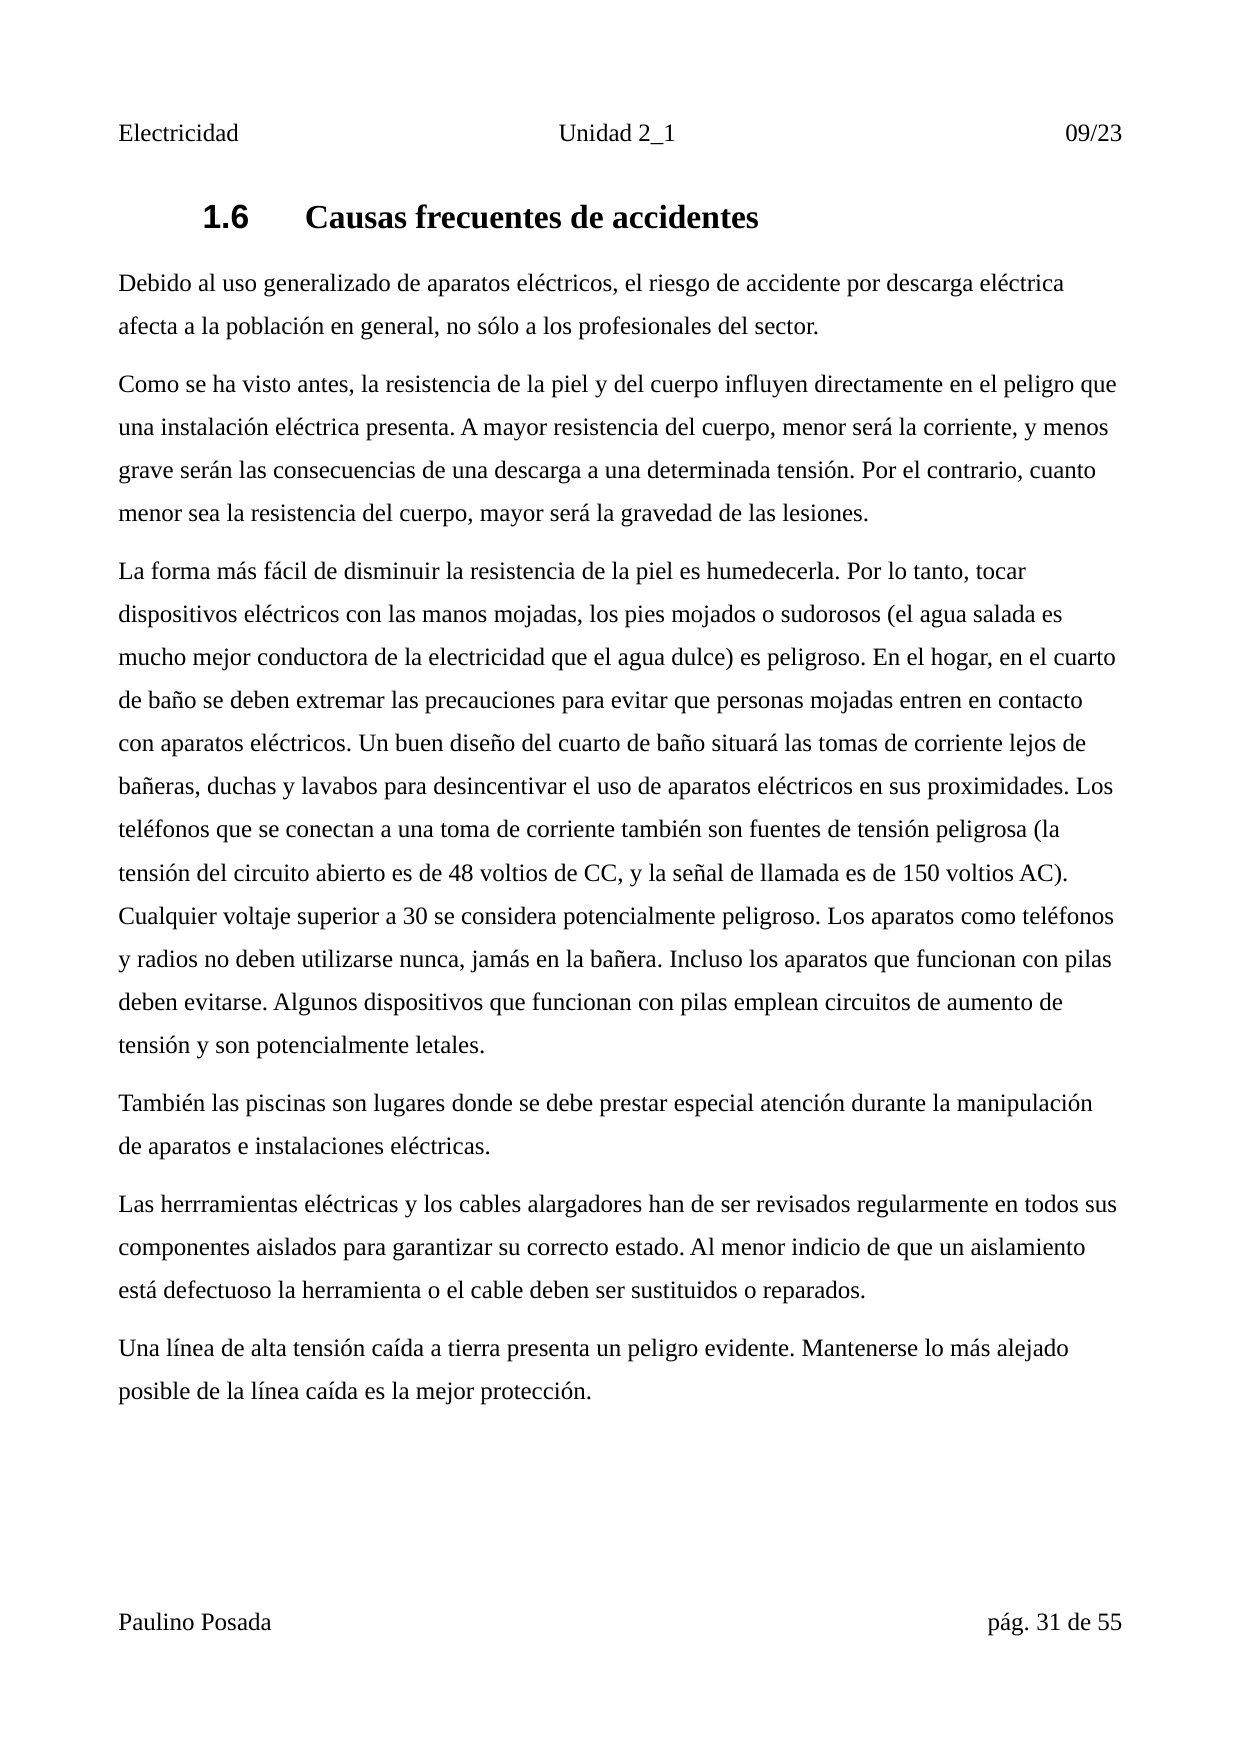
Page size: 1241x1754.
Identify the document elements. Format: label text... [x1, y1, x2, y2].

text Como se ha visto antes, la resistencia de la piel y del cuerpo influyen directamente en el peligro que una instalación eléctrica presenta. A mayor resistencia del cuerpo, menor será la corriente, y menos grave serán las consecuencias de una descarga a una determinada tensión. Por el contrario, cuanto menor sea la resistencia del cuerpo, mayor será la gravedad de las lesiones. [118, 369, 1122, 527]
text La forma más fácil de disminuir la resistencia de la piel es humedecerla. Por lo tanto, tocar dispositivos eléctricos con las manos mojadas, los pies mojados o sudorosos (el agua salada es mucho mejor conductora de la electricidad que el agua dulce) es peligroso. En el hogar, en el cuarto de baño se deben extremar las precauciones para evitar que personas mojadas entren en contacto con aparatos eléctricos. Un buen diseño del cuarto de baño situará las tomas de corriente lejos de bañeras, duchas y lavabos para desincentivar el uso de aparatos eléctricos en sus proximidades. Los teléfonos que se conectan a una toma de corriente también son fuentes de tensión peligrosa (la tensión del circuito abierto es de 48 voltios de CC, y la señal de llamada es de 150 voltios AC). Cualquier voltaje superior a 30 se considera potencialmente peligroso. Los aparatos como teléfonos y radios no deben utilizarse nunca, jamás en la bañera. Incluso los aparatos que funcionan con pilas deben evitarse. Algunos dispositivos que funcionan con pilas emplean circuitos de aumento de tensión y son potencialmente letales. [118, 556, 1122, 1059]
text También las piscinas son lugares donde se debe prestar especial atención durante la manipulación de aparatos e instalaciones eléctricas. [118, 1088, 1122, 1160]
subtitle Causas frecuentes de accidentes [193, 197, 1122, 236]
text Debido al uso generalizado de aparatos eléctricos, el riesgo de accidente por descarga eléctrica afecta a la población en general, no sólo a los profesionales del sector. [118, 268, 1122, 340]
text Las herrramientas eléctricas y los cables alargadores han de ser revisados regularmente en todos sus componentes aislados para garantizar su correcto estado. Al menor indicio de que un aislamiento está defectuoso la herramienta o el cable deben ser sustituidos o reparados. [118, 1189, 1122, 1304]
text Una línea de alta tensión caída a tierra presenta un peligro evidente. Mantenerse lo más alejado posible de la línea caída es la mejor protección. [118, 1333, 1122, 1404]
